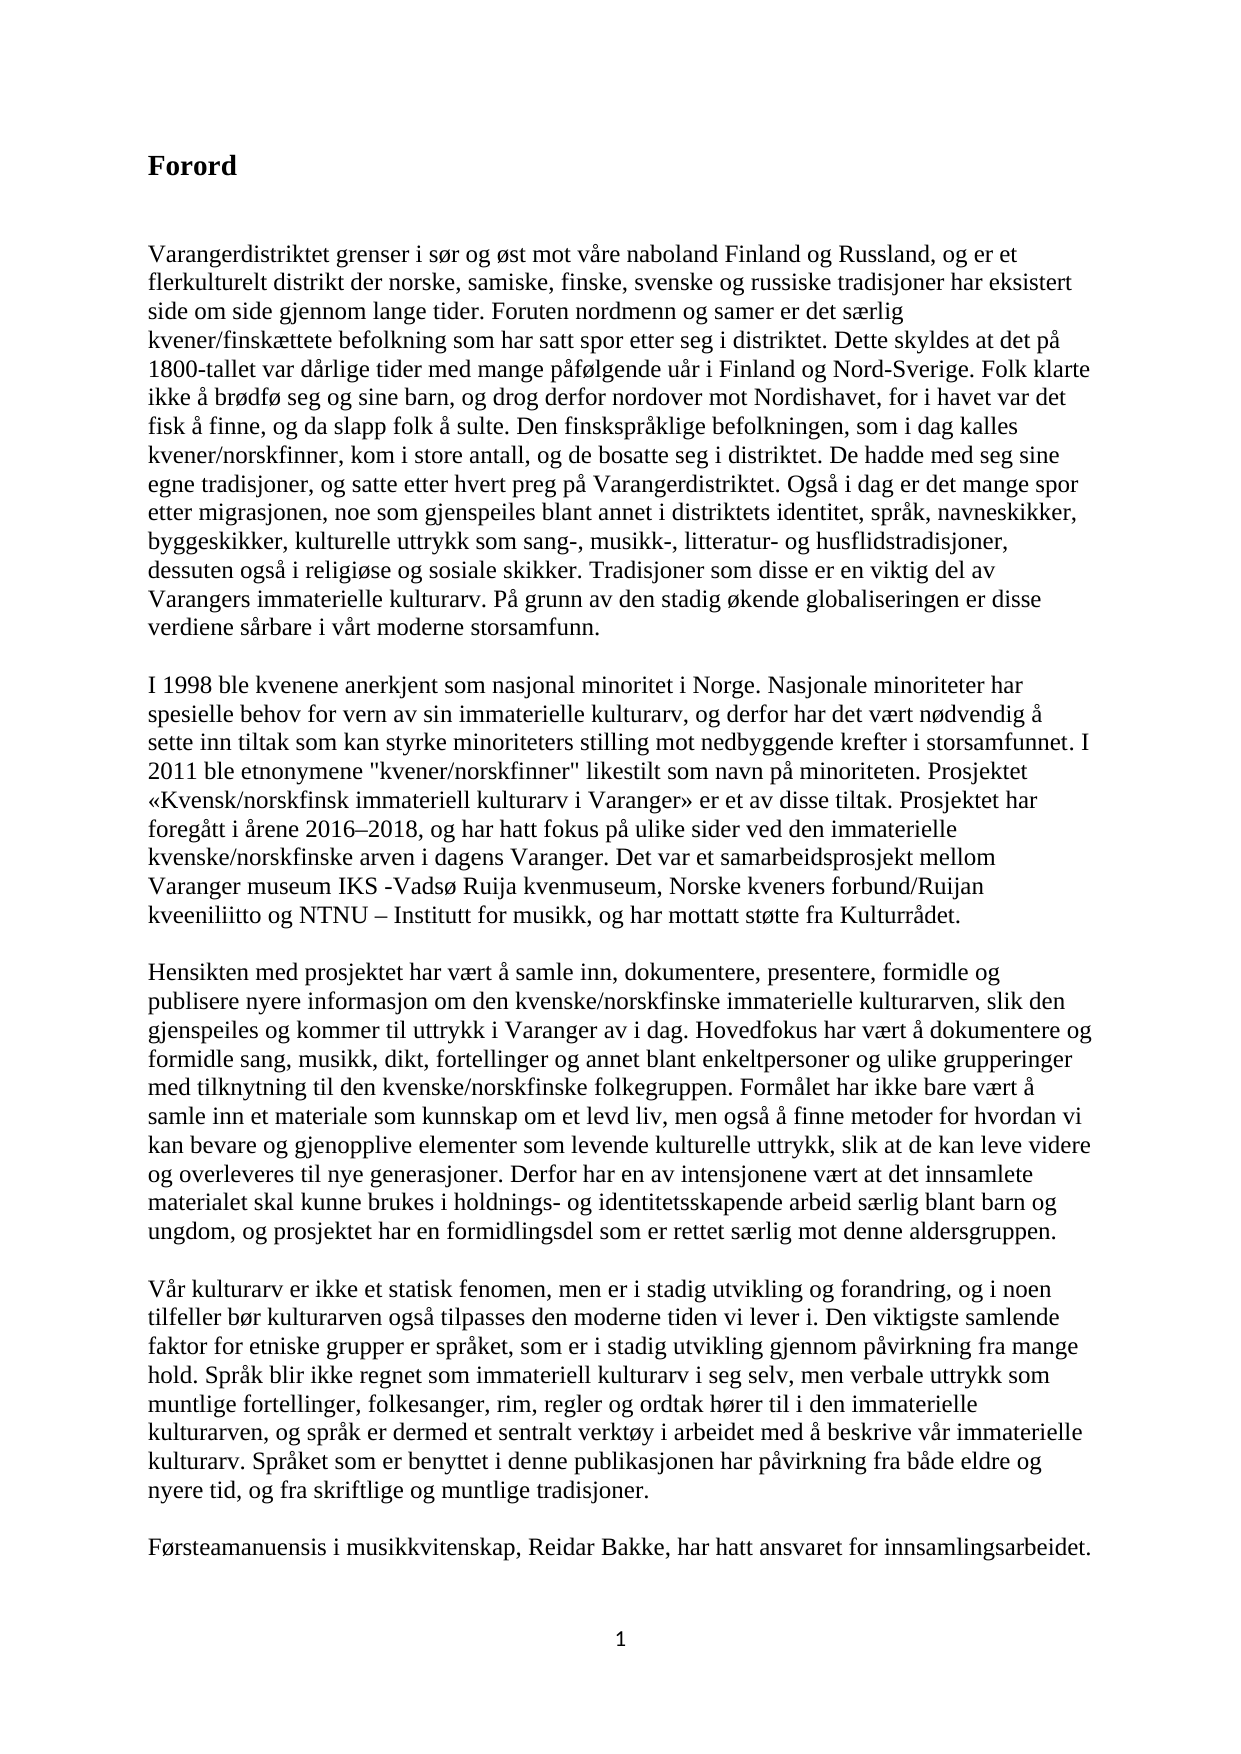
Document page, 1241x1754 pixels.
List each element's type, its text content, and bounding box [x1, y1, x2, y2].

text Vår kulturarv er ikke et statisk fenomen, men er i stadig utvikling og forandring, og i noen tilfeller bør kulturarven også tilpasses den moderne tiden vi lever i. Den viktigste samlende faktor for etniske grupper er språket, som er i stadig utvikling gjennom påvirkning fra mange hold. Språk blir ikke regnet som immateriell kulturarv i seg selv, men verbale uttrykk som muntlige fortellinger, folkesanger, rim, regler og ordtak hører til i den immaterielle kulturarven, og språk er dermed et sentralt verktøy i arbeidet med å beskrive vår immaterielle kulturarv. Språket som er benyttet i denne publikasjonen har påvirkning fra både eldre og nyere tid, og fra skriftlige og muntlige tradisjoner. [148, 1274, 1093, 1504]
text I 1998 ble kvenene anerkjent som nasjonal minoritet i Norge. Nasjonale minoriteter har spesielle behov for vern av sin immaterielle kulturarv, og derfor har det vært nødvendig å sette inn tiltak som kan styrke minoriteters stilling mot nedbyggende krefter i storsamfunnet. I 2011 ble etnonymene "kvener/norskfinner" likestilt som navn på minoriteten. Prosjektet «Kvensk/norskfinsk immateriell kulturarv i Varanger» er et av disse tiltak. Prosjektet har foregått i årene 2016–2018, og har hatt fokus på ulike sider ved den immaterielle kvenske/norskfinske arven i dagens Varanger. Det var et samarbeidsprosjekt mellom Varanger museum IKS -Vadsø Ruija kvenmuseum, Norske kveners forbund/Ruijan kveeniliitto og NTNU – Institutt for musikk, og har mottatt støtte fra Kulturrådet. [148, 670, 1093, 929]
text Hensikten med prosjektet har vært å samle inn, dokumentere, presentere, formidle og publisere nyere informasjon om den kvenske/norskfinske immaterielle kulturarven, slik den gjenspeiles og kommer til uttrykk i Varanger av i dag. Hovedfokus har vært å dokumentere og formidle sang, musikk, dikt, fortellinger og annet blant enkeltpersoner og ulike grupperinger med tilknytning til den kvenske/norskfinske folkegruppen. Formålet har ikke bare vært å samle inn et materiale som kunnskap om et levd liv, men også å finne metoder for hvordan vi kan bevare og gjenopplive elementer som levende kulturelle uttrykk, slik at de kan leve videre og overleveres til nye generasjoner. Derfor har en av intensjonene vært at det innsamlete materialet skal kunne brukes i holdnings- og identitetsskapende arbeid særlig blant barn og ungdom, og prosjektet har en formidlingsdel som er rettet særlig mot denne aldersgruppen. [148, 957, 1093, 1245]
text Førsteamanuensis i musikkvitenskap, Reidar Bakke, har hatt ansvaret for innsamlingsarbeidet. [148, 1532, 1093, 1561]
text Varangerdistriktet grenser i sør og øst mot våre naboland Finland og Russland, og er et flerkulturelt distrikt der norske, samiske, finske, svenske og russiske tradisjoner har eksistert side om side gjennom lange tider. Foruten nordmenn og samer er det særlig kvener/finskættete befolkning som har satt spor etter seg i distriktet. Dette skyldes at det på 1800-tallet var dårlige tider med mange påfølgende uår i Finland og Nord-Sverige. Folk klarte ikke å brødfø seg og sine barn, og drog derfor nordover mot Nordishavet, for i havet var det fisk å finne, og da slapp folk å sulte. Den finskspråklige befolkningen, som i dag kalles kvener/norskfinner, kom i store antall, og de bosatte seg i distriktet. De hadde med seg sine egne tradisjoner, og satte etter hvert preg på Varangerdistriktet. Også i dag er det mange spor etter migrasjonen, noe som gjenspeiles blant annet i distriktets identitet, språk, navneskikker, byggeskikker, kulturelle uttrykk som sang-, musikk-, litteratur- og husflidstradisjoner, dessuten også i religiøse og sosiale skikker. Tradisjoner som disse er en viktig del av Varangers immaterielle kulturarv. På grunn av den stadig økende globaliseringen er disse verdiene sårbare i vårt moderne storsamfunn. [148, 239, 1093, 641]
text Forord [148, 148, 1093, 181]
